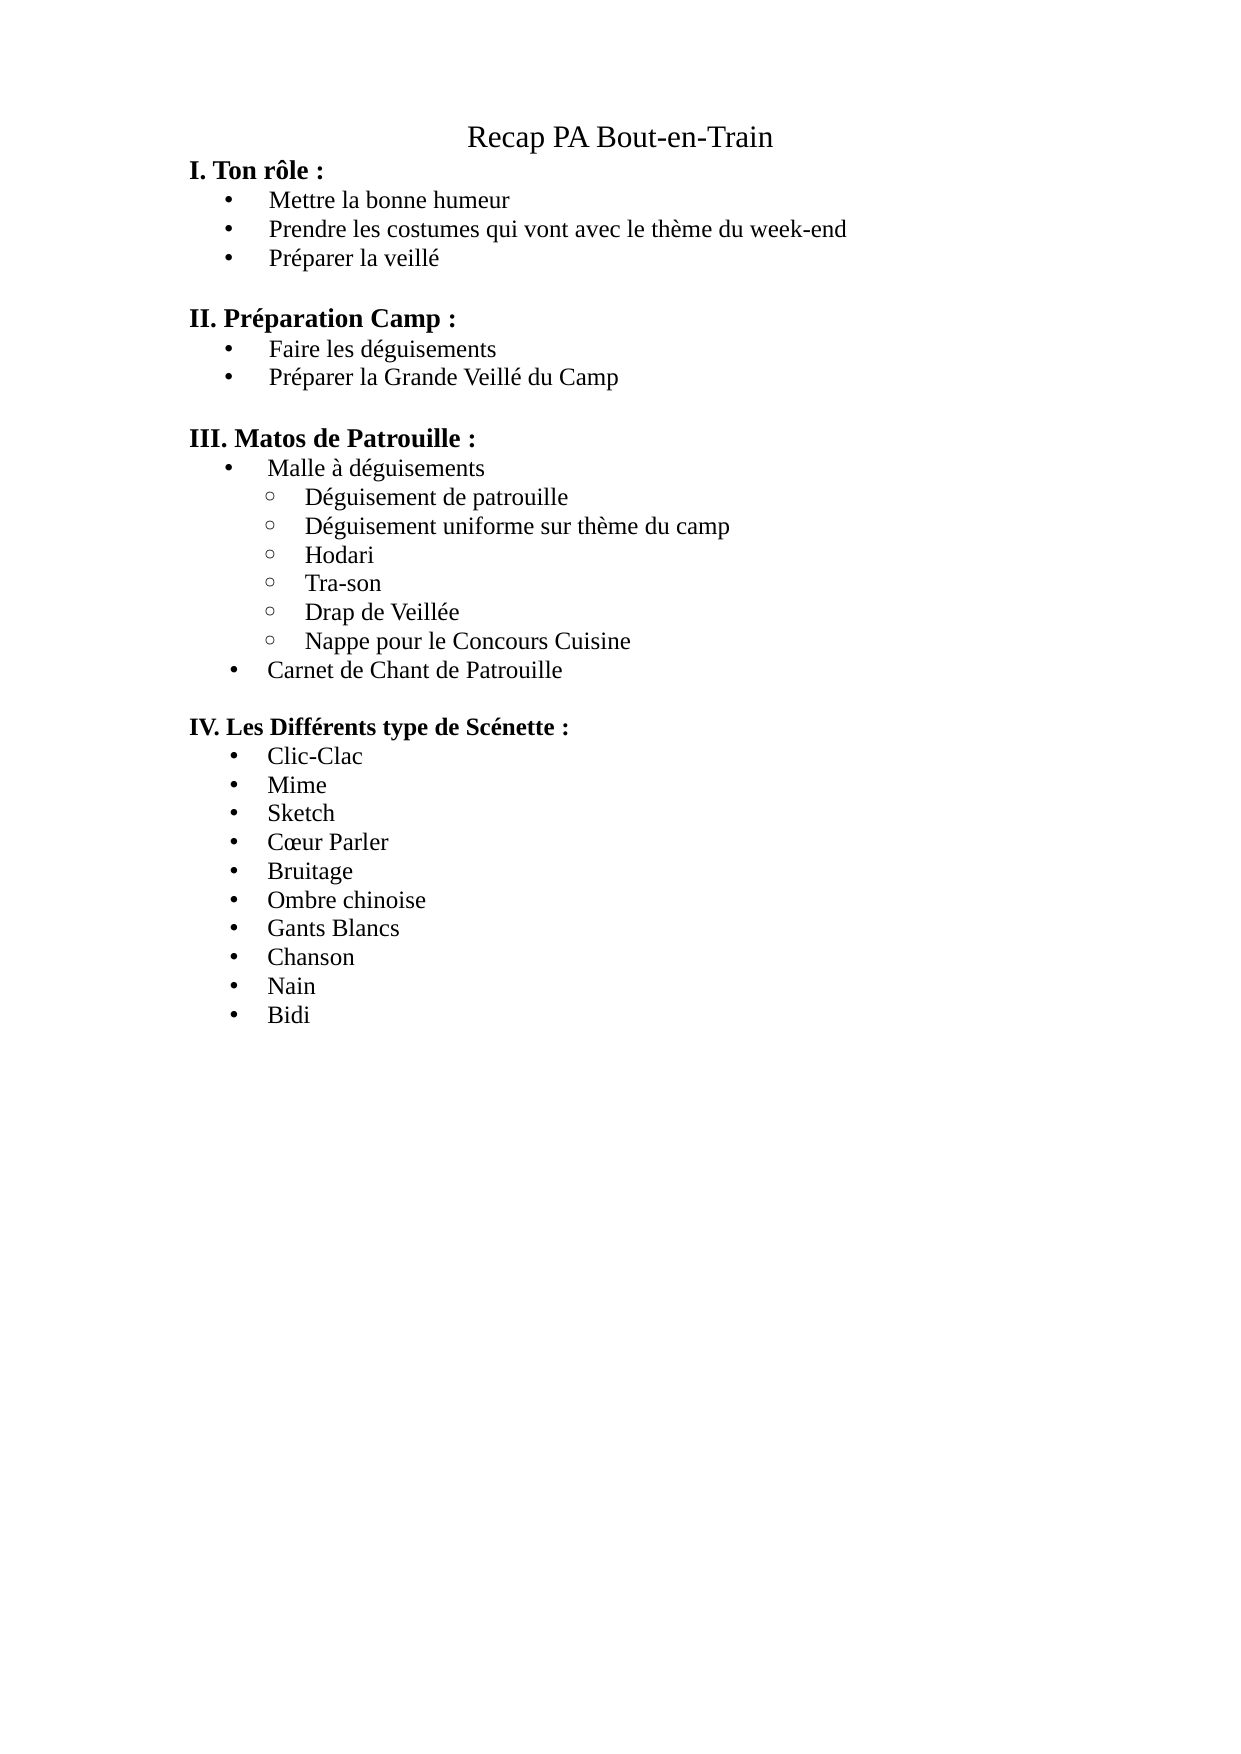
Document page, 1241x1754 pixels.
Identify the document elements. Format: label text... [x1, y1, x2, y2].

list Bruitage [229, 856, 1122, 885]
list Bidi [229, 1000, 1122, 1028]
list Préparer la Grande Veillé du Camp [195, 362, 1122, 391]
list Mettre la bonne humeur [195, 185, 1122, 214]
text II. Préparation Camp : [118, 303, 1122, 334]
list Tra-son [260, 568, 1122, 597]
list Ombre chinoise [229, 885, 1122, 913]
list Sketch [229, 798, 1122, 827]
list Nappe pour le Concours Cuisine [260, 626, 1122, 655]
list Clic-Clac [229, 741, 1122, 770]
list Faire les déguisements [195, 334, 1122, 362]
text I. Ton rôle : [118, 154, 1122, 185]
list Chanson [229, 942, 1122, 971]
list Carnet de Chant de Patrouille [229, 655, 1122, 683]
list Drap de Veillée [260, 597, 1122, 626]
text Recap PA Bout-en-Train [118, 118, 1122, 154]
list Mime [229, 770, 1122, 798]
list Nain [229, 971, 1122, 1000]
list Cœur Parler [229, 827, 1122, 856]
list Malle à déguisements [224, 453, 1122, 482]
list Préparer la veillé [195, 243, 1122, 271]
list Déguisement de patrouille [260, 482, 1122, 511]
text III. Matos de Patrouille : [118, 422, 1122, 453]
list Prendre les costumes qui vont avec le thème du week-end [195, 214, 1122, 243]
list Déguisement uniforme sur thème du camp [260, 511, 1122, 540]
list Hodari [260, 540, 1122, 568]
list Gants Blancs [229, 913, 1122, 942]
text IV. Les Différents type de Scénette : [118, 712, 1122, 741]
